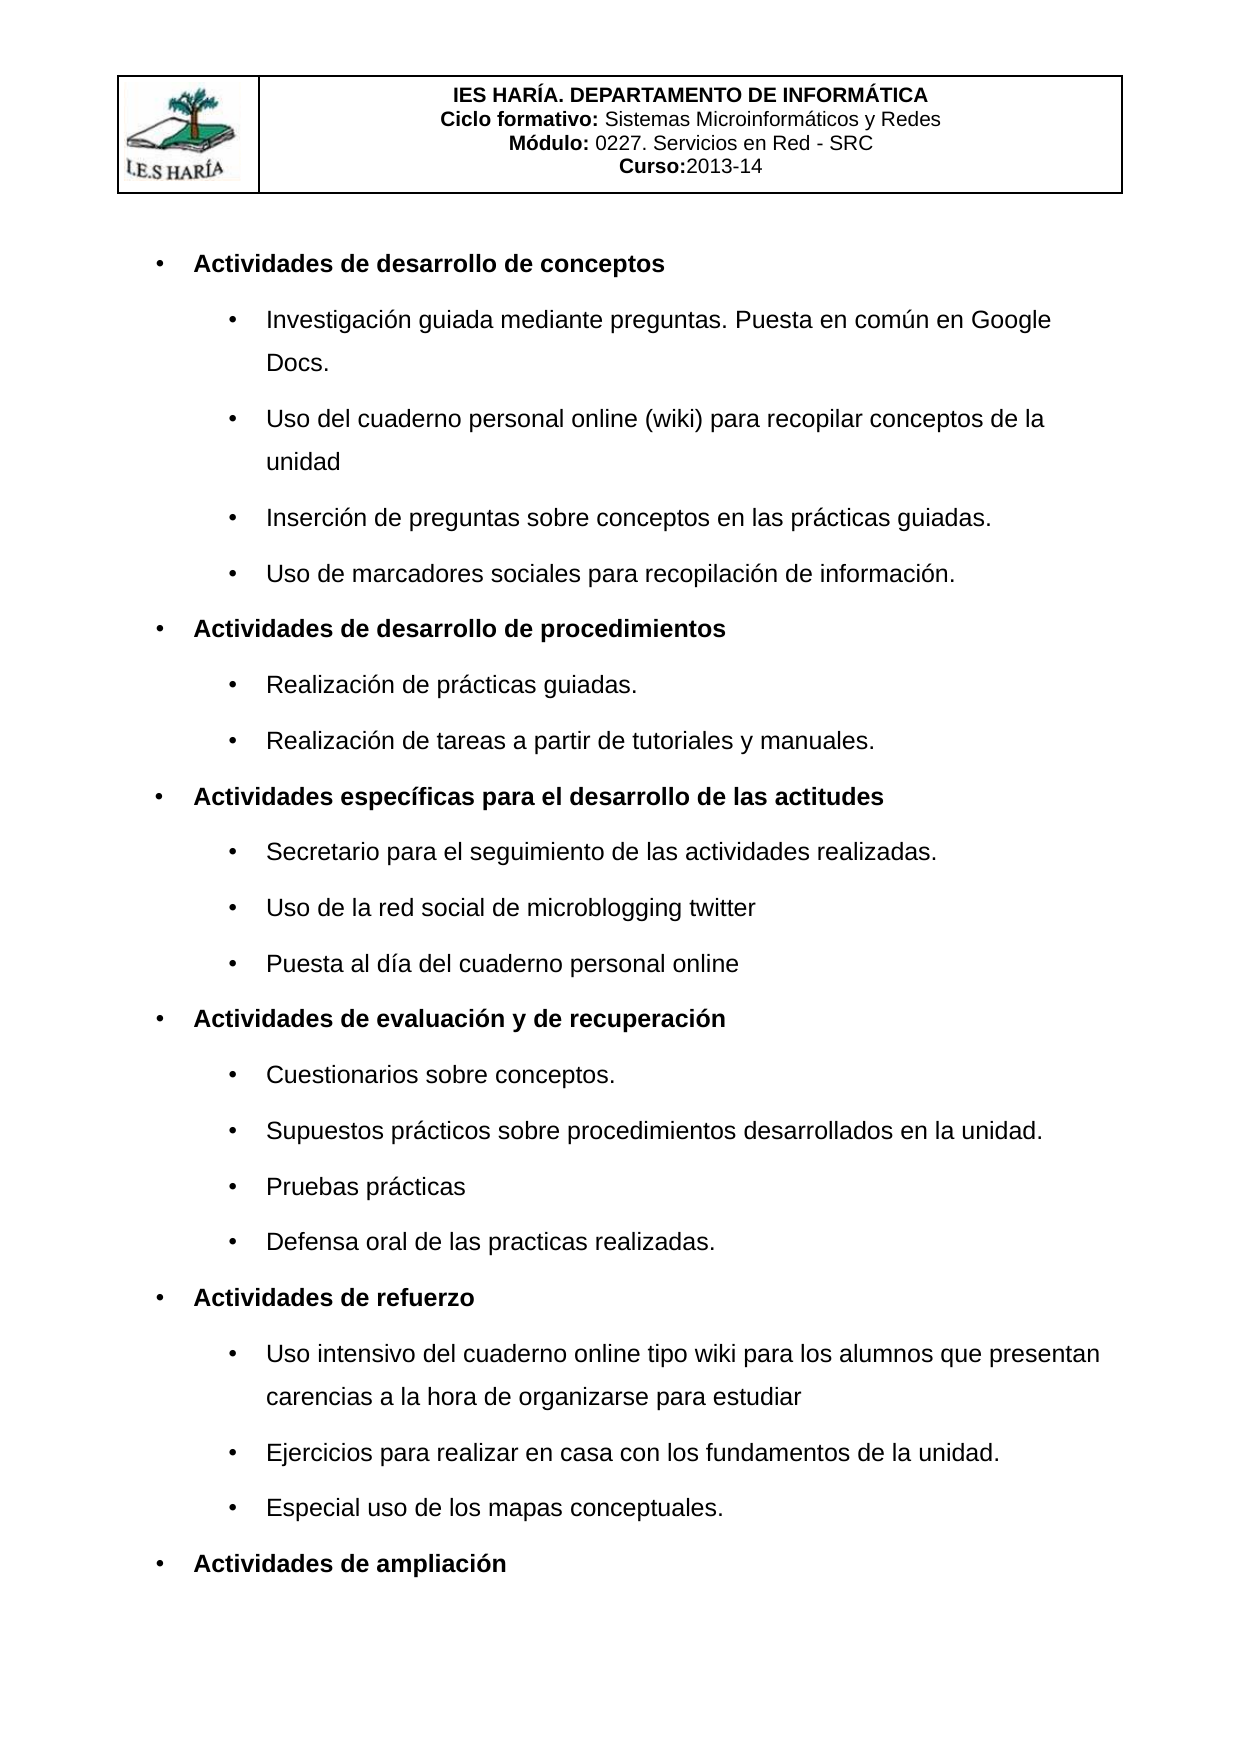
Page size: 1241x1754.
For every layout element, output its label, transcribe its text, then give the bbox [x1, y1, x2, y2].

picture [123, 82, 241, 181]
list Investigación guiada mediante preguntas. Puesta en común en Google Docs. [228, 305, 1122, 377]
list Uso del cuaderno personal online (wiki) para recopilar conceptos de la unidad [228, 404, 1122, 476]
list Puesta al día del cuaderno personal online [228, 949, 1122, 978]
list Secretario para el seguimiento de las actividades realizadas. [228, 837, 1122, 866]
list Actividades de desarrollo de procedimientos [156, 614, 1122, 643]
list Actividades de ampliación [156, 1549, 1122, 1578]
list Uso de marcadores sociales para recopilación de información. [228, 559, 1122, 587]
list Uso intensivo del cuaderno online tipo wiki para los alumnos que presentan carencias a la hora de organizarse para estudiar [228, 1339, 1122, 1411]
list Uso de la red social de microblogging twitter [228, 893, 1122, 922]
list Pruebas prácticas [228, 1172, 1122, 1201]
list Defensa oral de las practicas realizadas. [228, 1227, 1122, 1256]
list Actividades específicas para el desarrollo de las actitudes [154, 782, 1122, 810]
list Ejercicios para realizar en casa con los fundamentos de la unidad. [228, 1438, 1122, 1467]
list Actividades de refuerzo [156, 1283, 1122, 1312]
list Inserción de preguntas sobre conceptos en las prácticas guiadas. [228, 503, 1122, 532]
list Especial uso de los mapas conceptuales. [228, 1493, 1122, 1522]
list Realización de tareas a partir de tutoriales y manuales. [228, 726, 1122, 755]
list Actividades de desarrollo de conceptos [156, 249, 1122, 278]
list Realización de prácticas guiadas. [228, 670, 1122, 699]
list Supuestos prácticos sobre procedimientos desarrollados en la unidad. [228, 1116, 1122, 1145]
list Cuestionarios sobre conceptos. [228, 1060, 1122, 1089]
list Actividades de evaluación y de recuperación [156, 1004, 1122, 1033]
